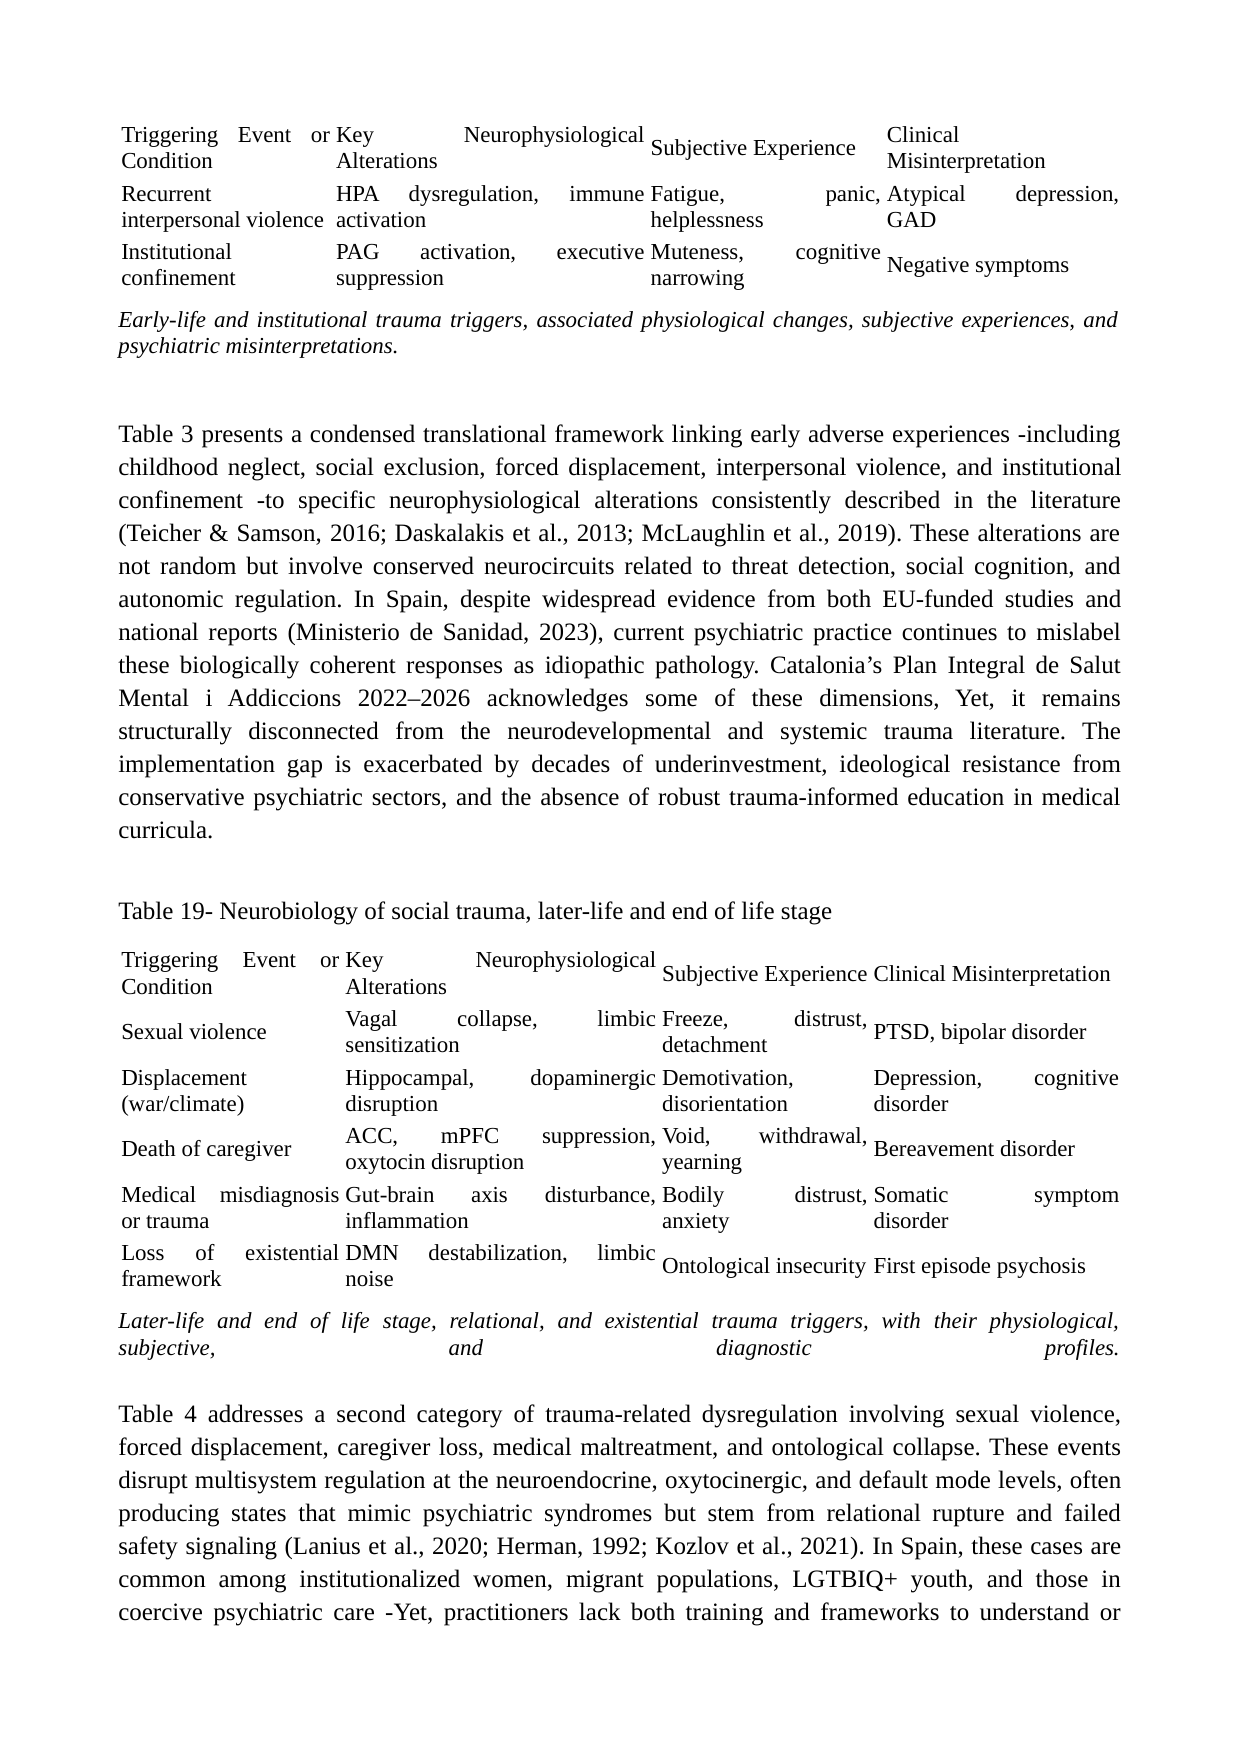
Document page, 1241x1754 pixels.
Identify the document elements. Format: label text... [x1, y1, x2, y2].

table_cell Displacement (war/climate) [118, 1061, 342, 1119]
table_cell Vagal collapse, limbic sensitization [342, 1002, 659, 1061]
table_cell Depression, cognitive disorder [870, 1061, 1122, 1119]
text Table 19- Neurobiology of social trauma, later-life and end of life stage [118, 896, 1122, 925]
table_header Key Neurophysiological Alterations [342, 944, 659, 1002]
table_header Subjective Experience [648, 118, 884, 177]
table_header Key Neurophysiological Alterations [333, 118, 647, 177]
table_header Clinical Misinterpretation [884, 118, 1122, 177]
table_cell Fatigue, panic, helplessness [648, 177, 884, 235]
table_cell Death of caregiver [118, 1119, 342, 1178]
text Table 4 addresses a second category of trauma-related dysregulation involving sexual violence, forced displacement, caregiver loss, medical maltreatment, and ontological collapse. These events disrupt multisystem regulation at the neuroendocrine, oxytocinergic, and default mode levels, often producing states that mimic psychiatric syndromes but stem from relational rupture and failed safety signaling (Lanius et al., 2020; Herman, 1992; Kozlov et al., 2021). In Spain, these cases are common among institutionalized women, migrant populations, LGTBIQ+ youth, and those in coercive psychiatric care -Yet, practitioners lack both training and frameworks to understand or [118, 1399, 1122, 1626]
table_cell Negative symptoms [884, 235, 1122, 294]
text Later-life and end of life stage, relational, and existential trauma triggers, with their physiological, subjective, and diagnostic profiles. [118, 1307, 1122, 1386]
table_cell Bodily distrust, anxiety [659, 1178, 870, 1236]
table_cell Bereavement disorder [870, 1119, 1122, 1178]
table_cell First episode psychosis [870, 1236, 1122, 1295]
table_cell HPA dysregulation, immune activation [333, 177, 647, 235]
table_cell PAG activation, executive suppression [333, 235, 647, 294]
table_cell Atypical depression, GAD [884, 177, 1122, 235]
table_cell Ontological insecurity [659, 1236, 870, 1295]
text Early-life and institutional trauma triggers, associated physiological changes, subjective experiences, and psychiatric misinterpretations. [118, 306, 1122, 359]
table_cell Demotivation, disorientation [659, 1061, 870, 1119]
table_cell Somatic symptom disorder [870, 1178, 1122, 1236]
table_cell Loss of existential framework [118, 1236, 342, 1295]
table_cell Sexual violence [118, 1002, 342, 1061]
table_cell Institutional confinement [118, 235, 333, 294]
table_cell Hippocampal, dopaminergic disruption [342, 1061, 659, 1119]
table_header Triggering Event or Condition [118, 118, 333, 177]
text Table 3 presents a condensed translational framework linking early adverse experiences -including childhood neglect, social exclusion, forced displacement, interpersonal violence, and institutional confinement -to specific neurophysiological alterations consistently described in the literature (Teicher & Samson, 2016; Daskalakis et al., 2013; McLaughlin et al., 2019). These alterations are not random but involve conserved neurocircuits related to threat detection, social cognition, and autonomic regulation. In Spain, despite widespread evidence from both EU-funded studies and national reports (Ministerio de Sanidad, 2023), current psychiatric practice continues to mislabel these biologically coherent responses as idiopathic pathology. Catalonia’s Plan Integral de Salut Mental i Addiccions 2022–2026 acknowledges some of these dimensions, Yet, it remains structurally disconnected from the neurodevelopmental and systemic trauma literature. The implementation gap is exacerbated by decades of underinvestment, ideological resistance from conservative psychiatric sectors, and the absence of robust trauma-informed education in medical curricula. [118, 419, 1122, 877]
table_cell Recurrent interpersonal violence [118, 177, 333, 235]
table_cell Medical misdiagnosis or trauma [118, 1178, 342, 1236]
table_cell Void, withdrawal, yearning [659, 1119, 870, 1178]
table_cell Muteness, cognitive narrowing [648, 235, 884, 294]
table_cell Freeze, distrust, detachment [659, 1002, 870, 1061]
table_header Subjective Experience [659, 944, 870, 1002]
table_header Clinical Misinterpretation [870, 944, 1122, 1002]
table_header Triggering Event or Condition [118, 944, 342, 1002]
table_cell ACC, mPFC suppression, oxytocin disruption [342, 1119, 659, 1178]
table_cell PTSD, bipolar disorder [870, 1002, 1122, 1061]
table_cell DMN destabilization, limbic noise [342, 1236, 659, 1295]
table_cell Gut-brain axis disturbance, inflammation [342, 1178, 659, 1236]
